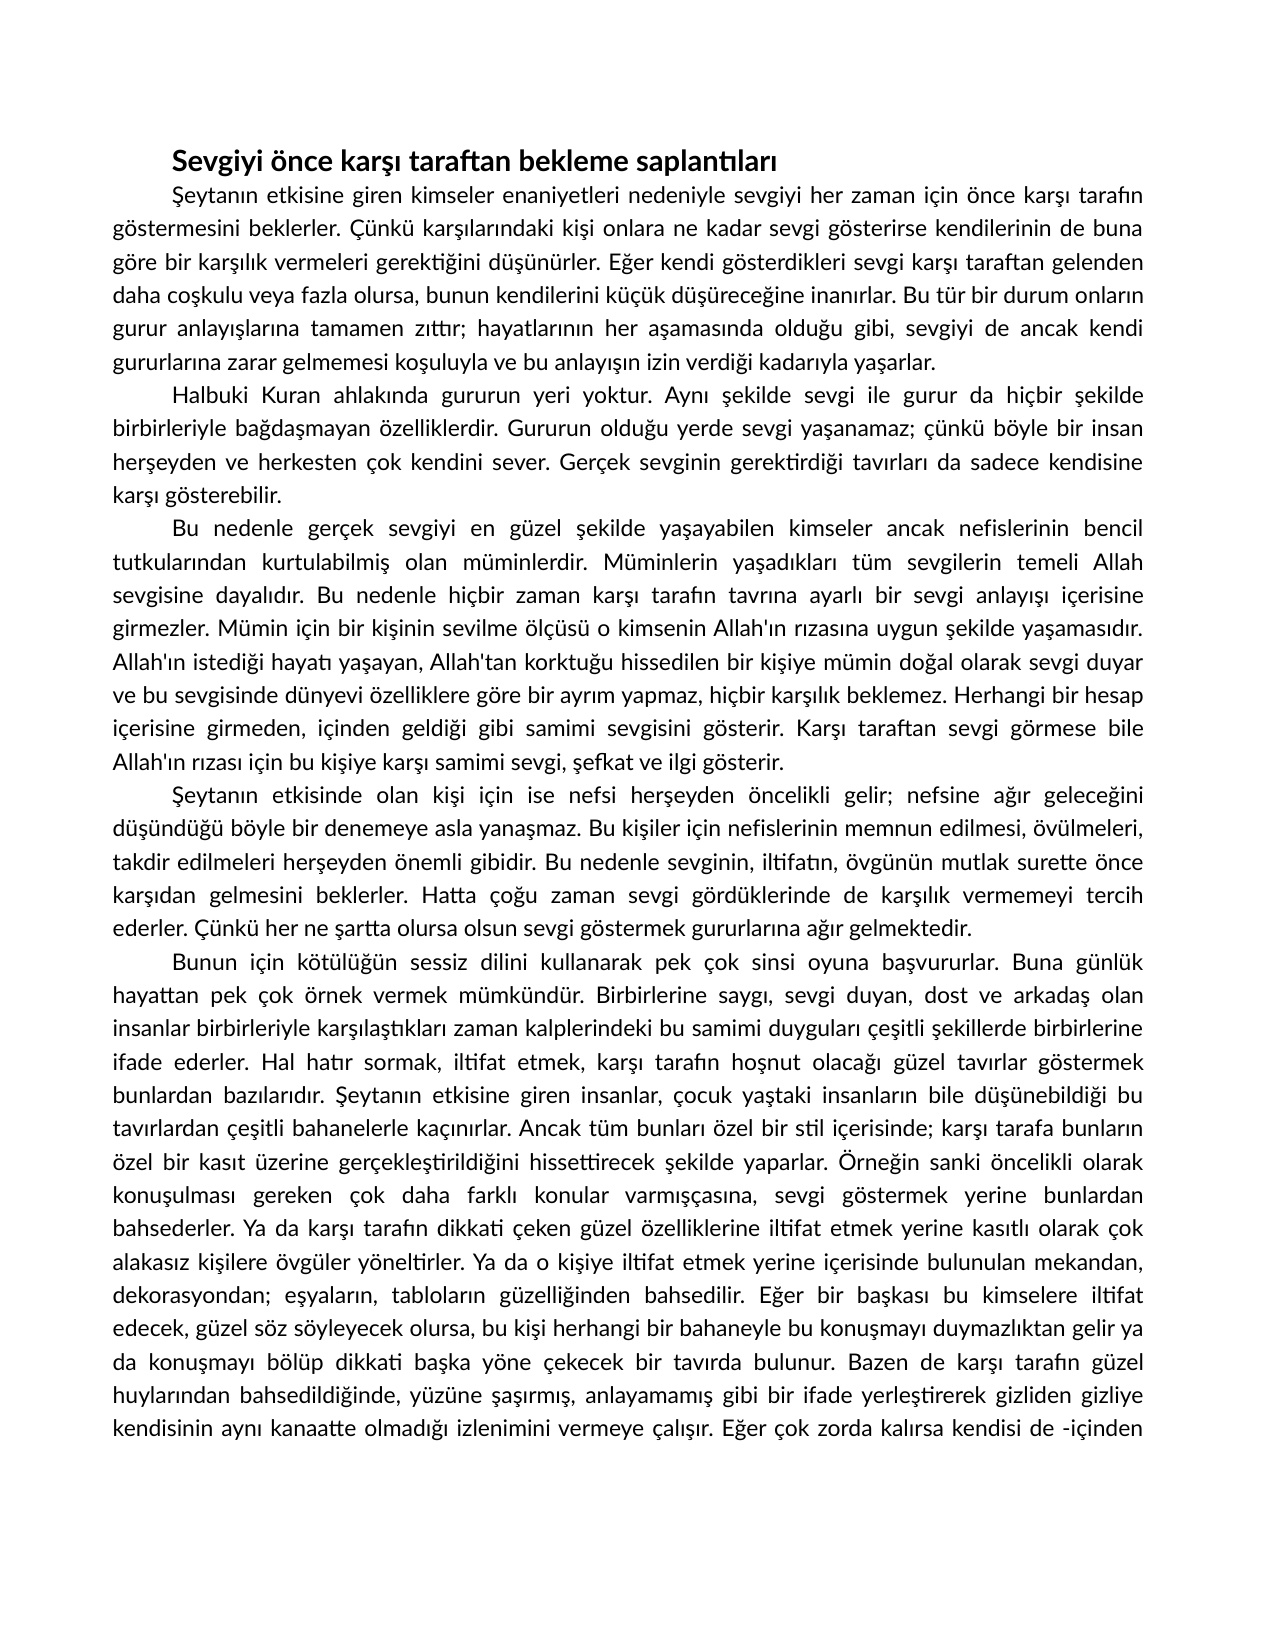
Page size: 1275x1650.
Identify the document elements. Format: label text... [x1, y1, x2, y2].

text Şeytanın etkisine giren kimseler enaniyetleri nedeniyle sevgiyi her zaman için önce karşı tarafın göstermesini beklerler. Çünkü karşılarındaki kişi onlara ne kadar sevgi gösterirse kendilerinin de buna göre bir karşılık vermeleri gerektiğini düşünürler. Eğer kendi gösterdikleri sevgi karşı taraftan gelenden daha coşkulu veya fazla olursa, bunun kendilerini küçük düşüreceğine inanırlar. Bu tür bir durum onların gurur anlayışlarına tamamen zıttır; hayatlarının her aşamasında olduğu gibi, sevgiyi de ancak kendi gururlarına zarar gelmemesi koşuluyla ve bu anlayışın izin verdiği kadarıyla yaşarlar. [112, 177, 1145, 377]
text Sevgiyi önce karşı taraftan bekleme saplantıları [112, 148, 1145, 177]
text Halbuki Kuran ahlakında gururun yeri yoktur. Aynı şekilde sevgi ile gurur da hiçbir şekilde birbirleriyle bağdaşmayan özelliklerdir. Gururun olduğu yerde sevgi yaşanamaz; çünkü böyle bir insan herşeyden ve herkesten çok kendini sever. Gerçek sevginin gerektirdiği tavırları da sadece kendisine karşı gösterebilir. [112, 377, 1145, 510]
text Şeytanın etkisinde olan kişi için ise nefsi herşeyden öncelikli gelir; nefsine ağır geleceğini düşündüğü böyle bir denemeye asla yanaşmaz. Bu kişiler için nefislerinin memnun edilmesi, övülmeleri, takdir edilmeleri herşeyden önemli gibidir. Bu nedenle sevginin, iltifatın, övgünün mutlak surette önce karşıdan gelmesini beklerler. Hatta çoğu zaman sevgi gördüklerinde de karşılık vermemeyi tercih ederler. Çünkü her ne şartta olursa olsun sevgi göstermek gururlarına ağır gelmektedir. [112, 777, 1145, 943]
text Bu nedenle gerçek sevgiyi en güzel şekilde yaşayabilen kimseler ancak nefislerinin bencil tutkularından kurtulabilmiş olan müminlerdir. Müminlerin yaşadıkları tüm sevgilerin temeli Allah sevgisine dayalıdır. Bu nedenle hiçbir zaman karşı tarafın tavrına ayarlı bir sevgi anlayışı içerisine girmezler. Mümin için bir kişinin sevilme ölçüsü o kimsenin Allah'ın rızasına uygun şekilde yaşamasıdır. Allah'ın istediği hayatı yaşayan, Allah'tan korktuğu hissedilen bir kişiye mümin doğal olarak sevgi duyar ve bu sevgisinde dünyevi özelliklere göre bir ayrım yapmaz, hiçbir karşılık beklemez. Herhangi bir hesap içerisine girmeden, içinden geldiği gibi samimi sevgisini gösterir. Karşı taraftan sevgi görmese bile Allah'ın rızası için bu kişiye karşı samimi sevgi, şefkat ve ilgi gösterir. [112, 510, 1145, 777]
text Bunun için kötülüğün sessiz dilini kullanarak pek çok sinsi oyuna başvururlar. Buna günlük hayattan pek çok örnek vermek mümkündür. Birbirlerine saygı, sevgi duyan, dost ve arkadaş olan insanlar birbirleriyle karşılaştıkları zaman kalplerindeki bu samimi duyguları çeşitli şekillerde birbirlerine ifade ederler. Hal hatır sormak, iltifat etmek, karşı tarafın hoşnut olacağı güzel tavırlar göstermek bunlardan bazılarıdır. Şeytanın etkisine giren insanlar, çocuk yaştaki insanların bile düşünebildiği bu tavırlardan çeşitli bahanelerle kaçınırlar. Ancak tüm bunları özel bir stil içerisinde; karşı tarafa bunların özel bir kasıt üzerine gerçekleştirildiğini hissettirecek şekilde yaparlar. Örneğin sanki öncelikli olarak konuşulması gereken çok daha farklı konular varmışçasına, sevgi göstermek yerine bunlardan bahsederler. Ya da karşı tarafın dikkati çeken güzel özelliklerine iltifat etmek yerine kasıtlı olarak çok alakasız kişilere övgüler yöneltirler. Ya da o kişiye iltifat etmek yerine içerisinde bulunulan mekandan, dekorasyondan; eşyaların, tabloların güzelliğinden bahsedilir. Eğer bir başkası bu kimselere iltifat edecek, güzel söz söyleyecek olursa, bu kişi herhangi bir bahaneyle bu konuşmayı duymazlıktan gelir ya da konuşmayı bölüp dikkati başka yöne çekecek bir tavırda bulunur. Bazen de karşı tarafın güzel huylarından bahsedildiğinde, yüzüne şaşırmış, anlayamamış gibi bir ifade yerleştirerek gizliden gizliye kendisinin aynı kanaatte olmadığı izlenimini vermeye çalışır. Eğer çok zorda kalırsa kendisi de -içinden [112, 943, 1145, 1443]
